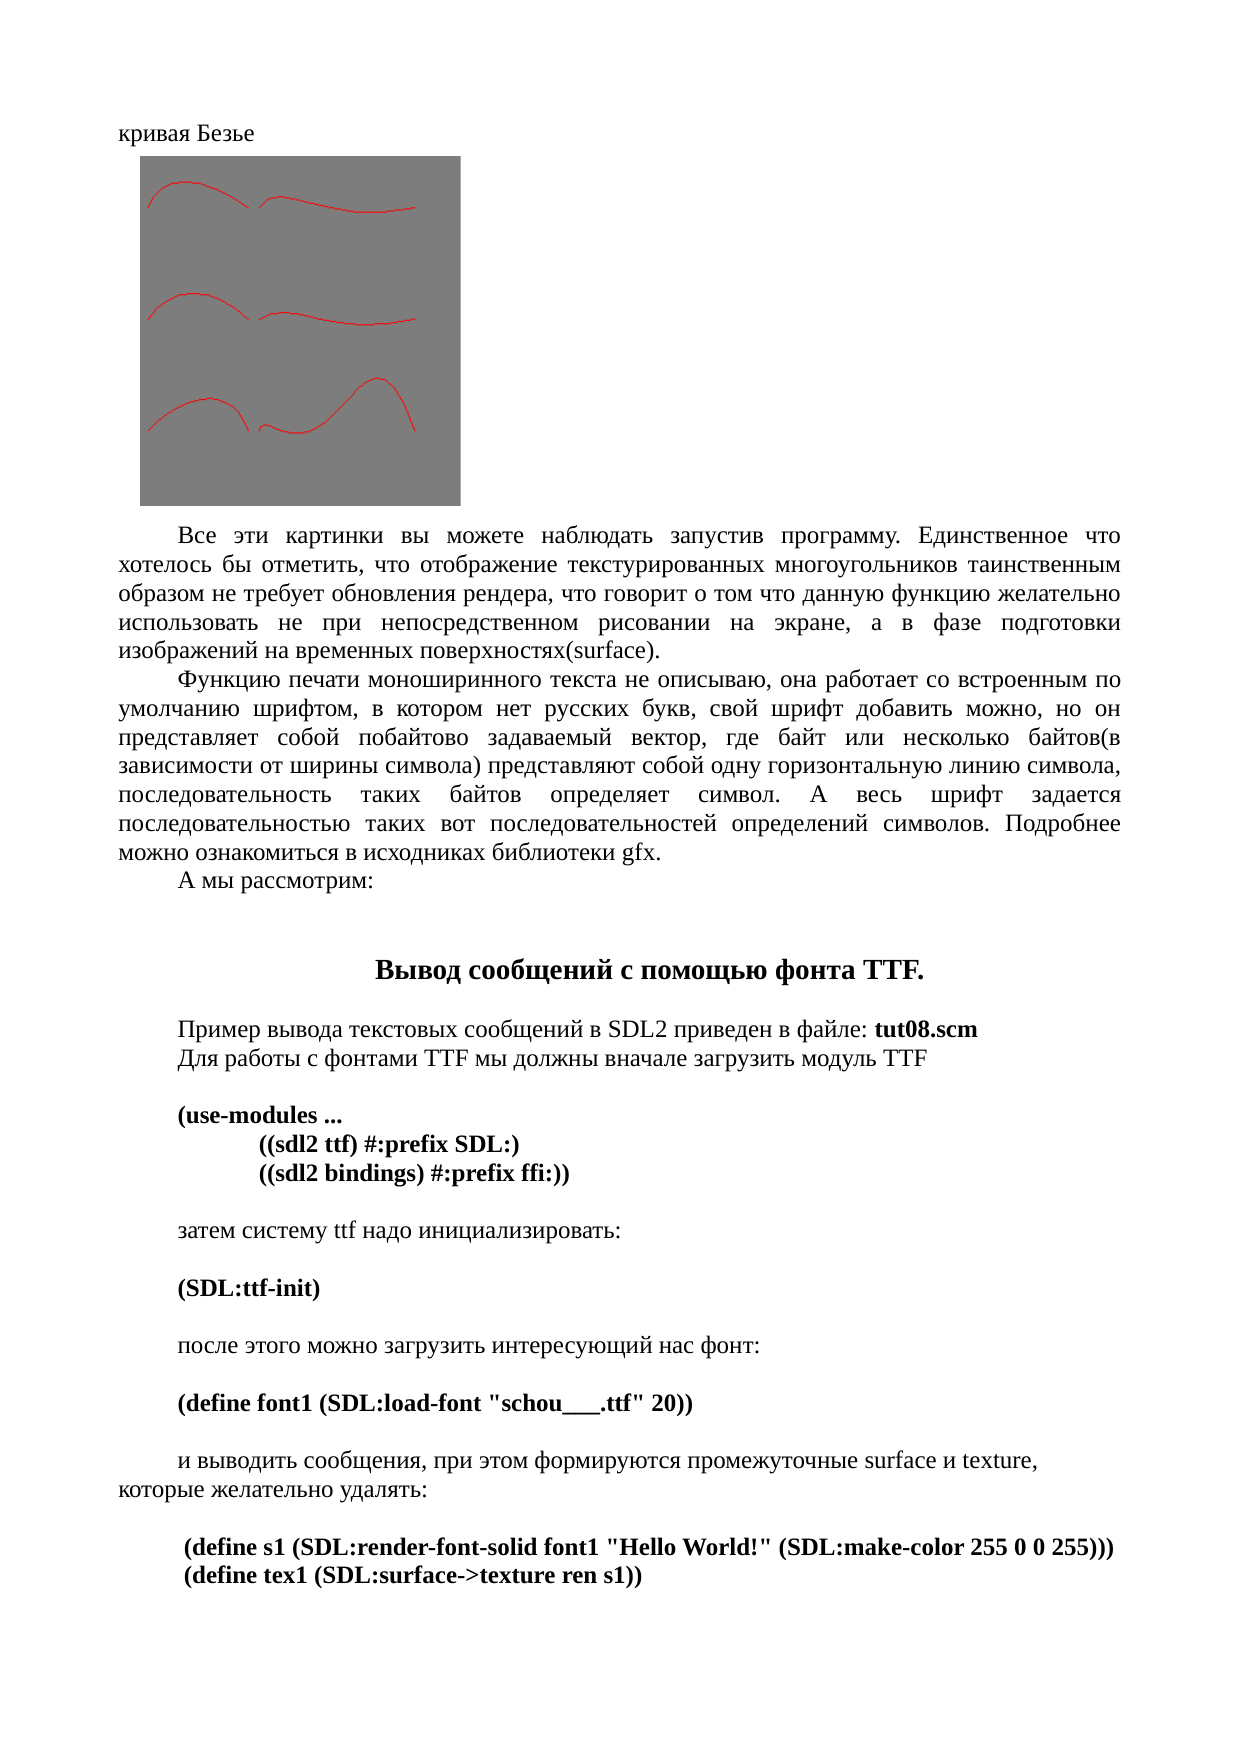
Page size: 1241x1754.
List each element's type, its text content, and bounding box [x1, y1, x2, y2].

text и выводить сообщения, при этом формируются промежуточные surface и texture, которые желательно удалять: [118, 1445, 1122, 1503]
text Пример вывода текстовых сообщений в SDL2 приведен в файле: tut08.scm [118, 1014, 1122, 1043]
text затем систему ttf надо инициализировать: [118, 1215, 1122, 1244]
text (SDL:ttf-init) [118, 1273, 1122, 1302]
text после этого можно загрузить интересующий нас фонт: [118, 1330, 1122, 1359]
text ((sdl2 ttf) #:prefix SDL:) [118, 1129, 1122, 1158]
text (define s1 (SDL:render-font-solid font1 "Hello World!" (SDL:make-color 255 0 0 255))) [118, 1532, 1122, 1560]
text ((sdl2 bindings) #:prefix ffi:)) [118, 1158, 1122, 1187]
text (define font1 (SDL:load-font "schou___.ttf" 20)) [118, 1388, 1122, 1417]
text Для работы с фонтами TTF мы должны вначале загрузить модуль TTF [118, 1043, 1122, 1072]
text (define tex1 (SDL:surface->texture ren s1)) [118, 1560, 1122, 1589]
text Все эти картинки вы можете наблюдать запустив программу. Единственное что хотелось бы отметить, что отображение текстурированных многоугольников таинственным образом не требует обновления рендера, что говорит о том что данную функцию желательно использовать не при непосредственном рисовании на экране, а в фазе подготовки изображений на временных поверхностях(surface). [118, 521, 1122, 664]
text Функцию печати моноширинного текста не описываю, она работает со встроенным по умолчанию шрифтом, в котором нет русских букв, свой шрифт добавить можно, но он представляет собой побайтово задаваемый вектор, где байт или несколько байтов(в зависимости от ширины символа) представляют собой одну горизонтальную линию символа, последовательность таких байтов определяет символ. А весь шрифт задается последовательностью таких вот последовательностей определений символов. Подробнее можно ознакомиться в исходниках библиотеки gfx. [118, 664, 1122, 866]
text А мы рассмотрим: [118, 866, 1122, 894]
picture [140, 156, 461, 506]
text кривая Безье [118, 118, 1122, 147]
text Вывод сообщений с помощью фонта TTF. [118, 952, 1122, 985]
text (use-modules ... [118, 1100, 1122, 1129]
